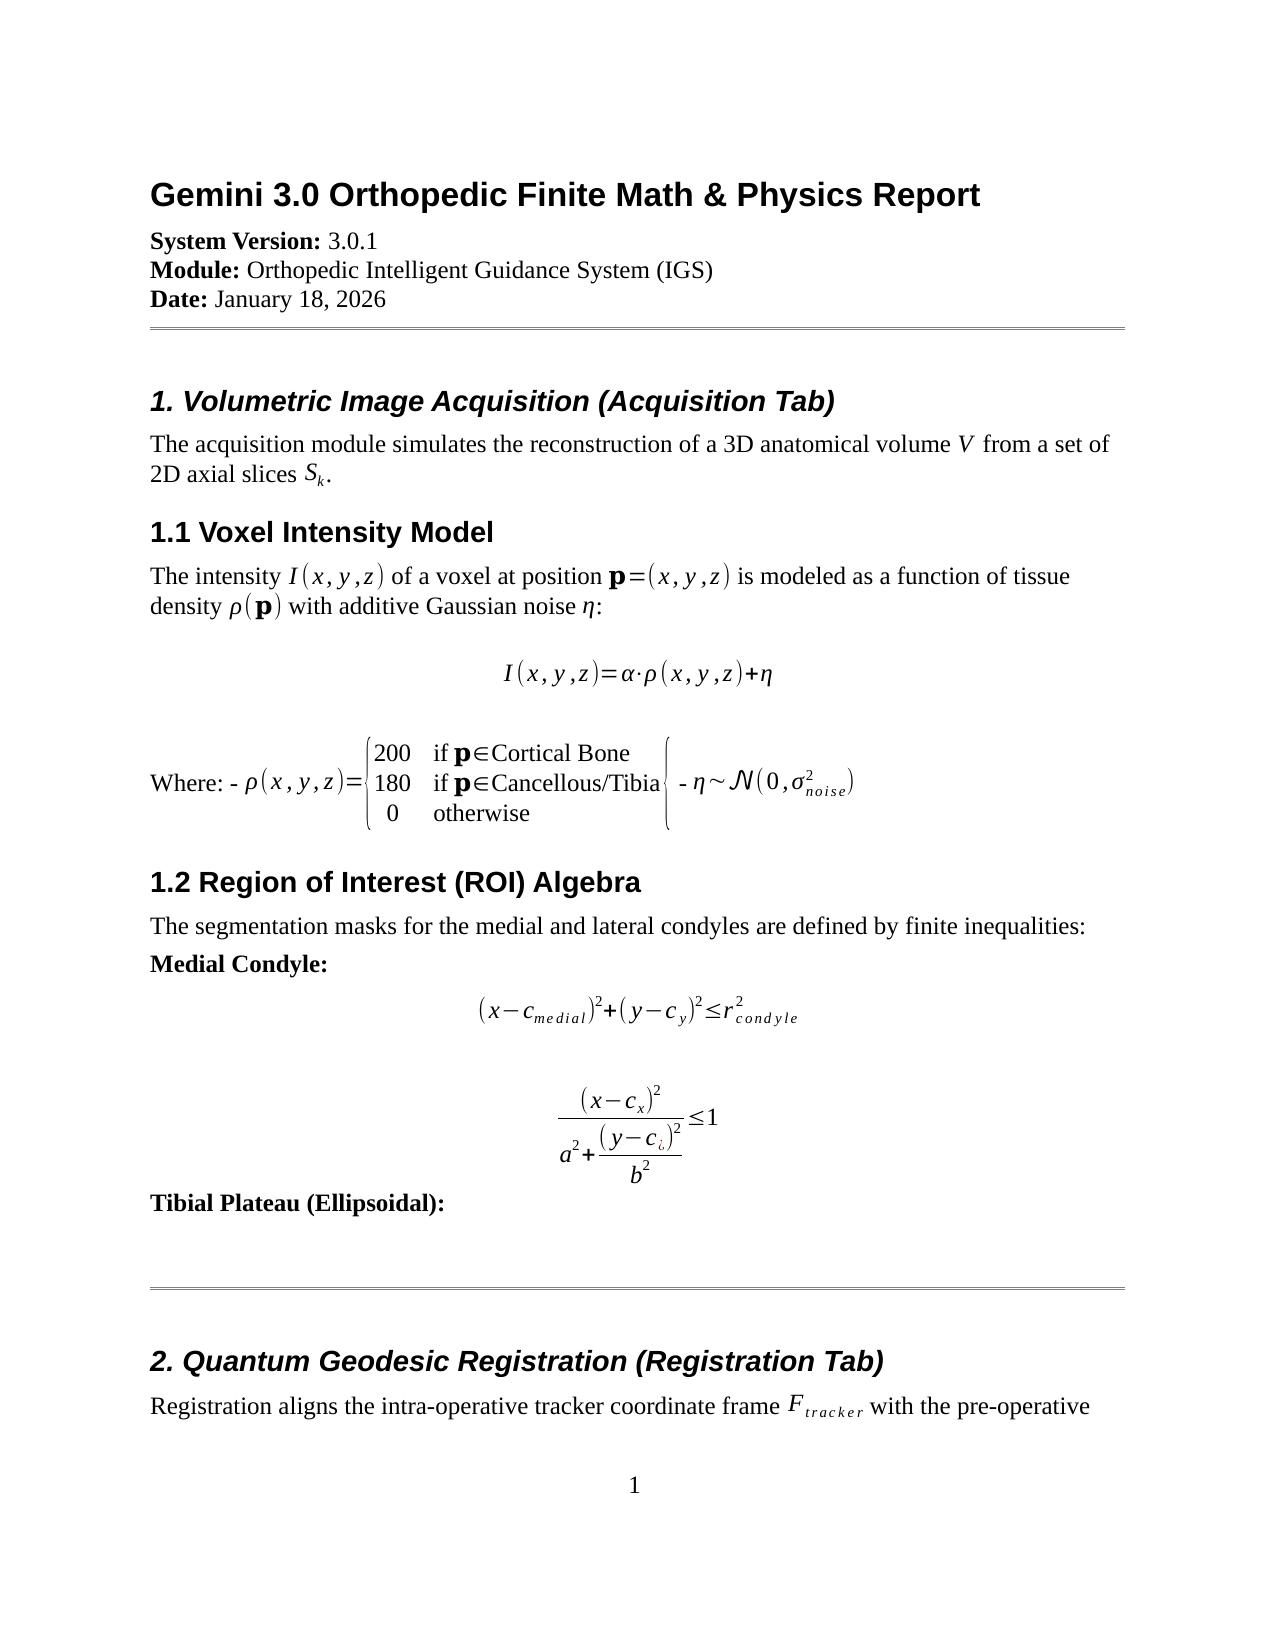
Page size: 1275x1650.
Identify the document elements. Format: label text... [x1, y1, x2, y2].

subtitle 2. Quantum Geodesic Registration (Registration Tab) [150, 1344, 1125, 1377]
text Where: - - [150, 735, 1125, 831]
text The intensity of a voxel at position is modeled as a function of tissue density with additive Gaussian noise : [150, 561, 1125, 621]
text System Version: 3.0.1 Module: Orthopedic Intelligent Guidance System (IGS) Date: January 18, 2026 [150, 226, 1125, 312]
text The segmentation masks for the medial and lateral condyles are defined by finite inequalities: [150, 911, 1125, 940]
subtitle 1.1 Voxel Intensity Model [150, 515, 1125, 548]
text The acquisition module simulates the reconstruction of a 3D anatomical volume from a set of 2D axial slices . [150, 429, 1125, 490]
text Medial Condyle: [150, 949, 1125, 977]
subtitle 1. Volumetric Image Acquisition (Acquisition Tab) [150, 383, 1125, 417]
text Registration aligns the intra-operative tracker coordinate frame with the pre-operative CT/MRI frame . The system utilizes a “Quantum Geodesic Mapping” approach, represented as an iterative optimization of a rigid body transformation . [150, 1390, 1125, 1421]
text Tibial Plateau (Ellipsoidal): [150, 1074, 1125, 1217]
subtitle Gemini 3.0 Orthopedic Finite Math & Physics Report [150, 175, 1125, 214]
subtitle 1.2 Region of Interest (ROI) Algebra [150, 865, 1125, 898]
